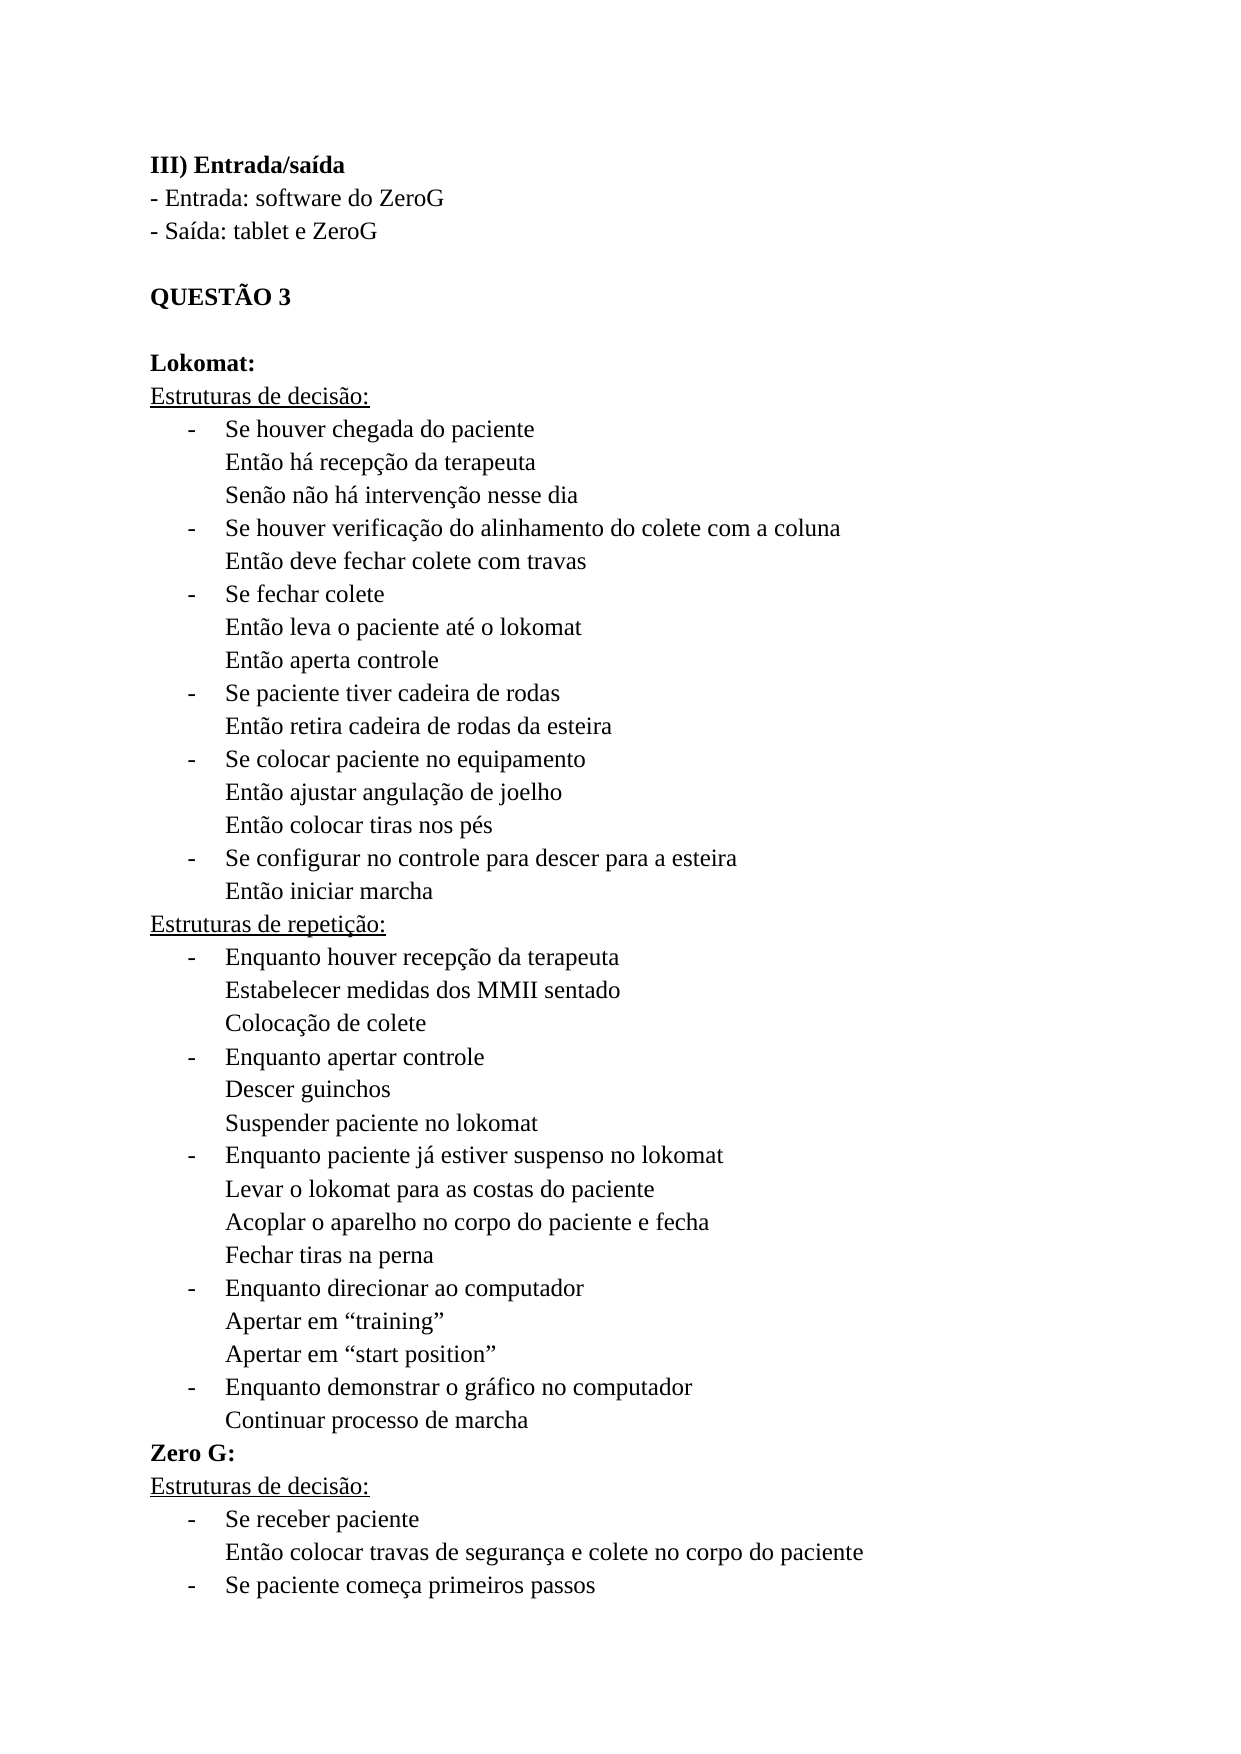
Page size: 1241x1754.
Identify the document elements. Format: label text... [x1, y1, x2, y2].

list Se fechar colete [187, 579, 1090, 608]
text Suspender paciente no lokomat [225, 1108, 1090, 1136]
text Zero G: [150, 1438, 1090, 1467]
list Enquanto houver recepção da terapeuta [187, 942, 1090, 971]
text - Entrada: software do ZeroG [150, 183, 1090, 212]
list Enquanto demonstrar o gráfico no computador [187, 1372, 1090, 1401]
text QUESTÃO 3 [150, 282, 1090, 311]
list Enquanto paciente já estiver suspenso no lokomat [187, 1141, 1090, 1169]
list Se paciente tiver cadeira de rodas [187, 678, 1090, 707]
text Apertar em “start position” [225, 1339, 1090, 1367]
text Então deve fechar colete com travas [150, 546, 1090, 575]
text Estruturas de decisão: [150, 1471, 1090, 1499]
text Continuar processo de marcha [225, 1405, 1090, 1433]
text Então leva o paciente até o lokomat [150, 612, 1090, 641]
text Colocação de colete [225, 1008, 1090, 1037]
text Fechar tiras na perna [225, 1240, 1090, 1268]
text Descer guinchos [225, 1074, 1090, 1103]
list Se houver chegada do paciente [187, 414, 1090, 443]
text Acoplar o aparelho no corpo do paciente e fecha [225, 1207, 1090, 1235]
text Senão não há intervenção nesse dia [225, 480, 1090, 509]
text Então ajustar angulação de joelho [150, 777, 1090, 806]
text Então há recepção da terapeuta [225, 447, 1090, 476]
text Estabelecer medidas dos MMII sentado [225, 976, 1090, 1004]
list Se houver verificação do alinhamento do colete com a coluna [187, 513, 1090, 542]
text Estruturas de decisão: [150, 381, 1090, 410]
list Se paciente começa primeiros passos [187, 1570, 1090, 1599]
text Então retira cadeira de rodas da esteira [150, 711, 1090, 740]
list Se configurar no controle para descer para a esteira [187, 843, 1090, 872]
text - Saída: tablet e ZeroG [150, 216, 1090, 245]
text III) Entrada/saída [150, 150, 1090, 179]
list Se colocar paciente no equipamento [187, 744, 1090, 773]
text Levar o lokomat para as costas do paciente [225, 1174, 1090, 1202]
text Então iniciar marcha [150, 876, 1090, 905]
list Enquanto direcionar ao computador [187, 1273, 1090, 1301]
text Então colocar travas de segurança e colete no corpo do paciente [150, 1537, 1090, 1566]
text Lokomat: [150, 348, 1090, 377]
text Então colocar tiras nos pés [150, 810, 1090, 839]
text Estruturas de repetição: [150, 909, 1090, 938]
text Então aperta controle [150, 645, 1090, 674]
list Se receber paciente [187, 1504, 1090, 1533]
list Enquanto apertar controle [187, 1042, 1090, 1070]
text Apertar em “training” [225, 1306, 1090, 1334]
